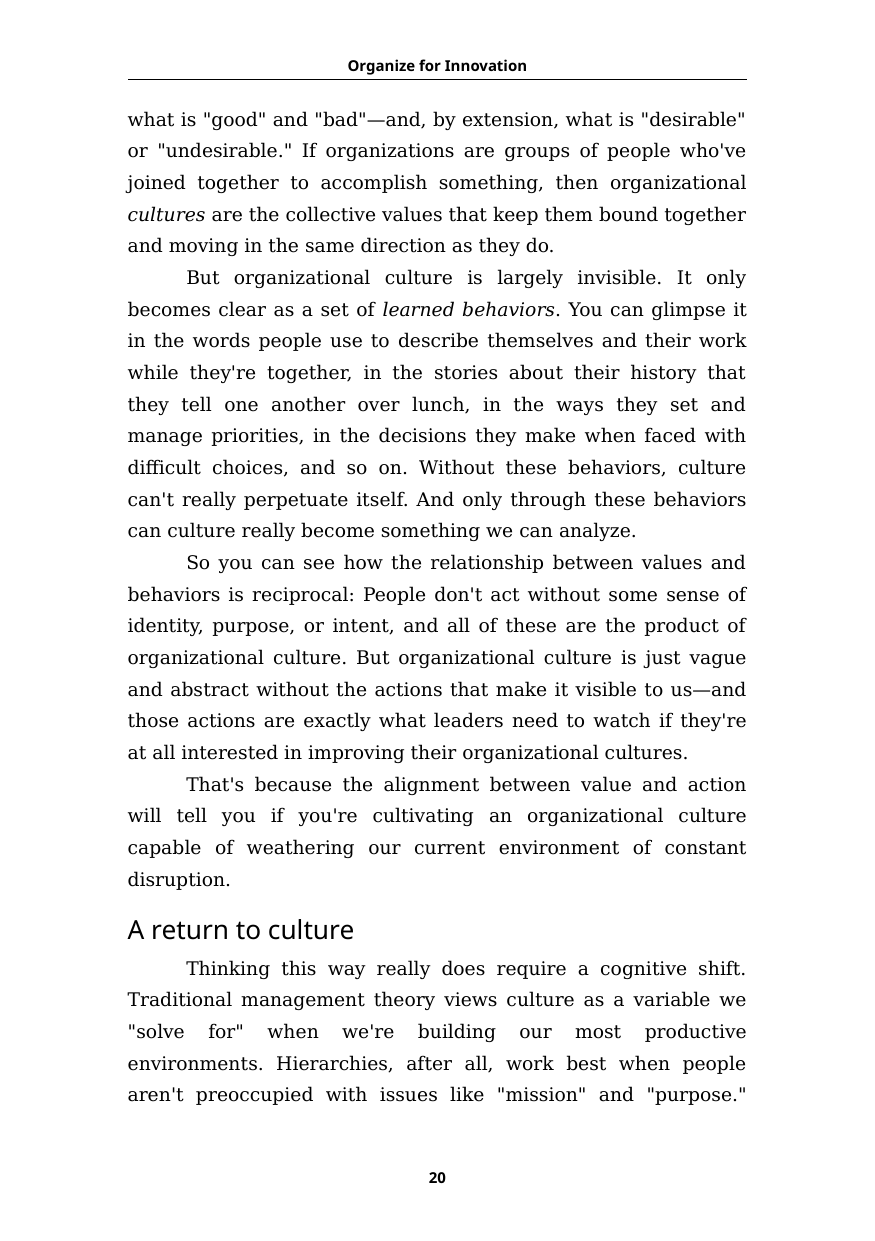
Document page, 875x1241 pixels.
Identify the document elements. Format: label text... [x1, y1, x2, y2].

text So you can see how the relationship between values and behaviors is reciprocal: People don't act without some sense of identity, purpose, or intent, and all of these are the product of organizational culture. But organizational culture is just vague and abstract without the actions that make it visible to us—and those actions are exactly what leaders need to watch if they're at all interested in improving their organizational cultures. [127, 552, 747, 764]
text Thinking this way really does require a cognitive shift. Traditional management theory views culture as a variable we "solve for" when we're building our most productive environments. Hierarchies, after all, work best when people aren't preoccupied with issues like "mission" and "purpose." [127, 958, 747, 1106]
text But organizational culture is largely invisible. It only becomes clear as a set of learned behaviors. You can glimpse it in the words people use to describe themselves and their work while they're together, in the stories about their history that they tell one another over lunch, in the ways they set and manage priorities, in the decisions they make when faced with difficult choices, and so on. Without these behaviors, culture can't really perpetuate itself. And only through these behaviors can culture really become something we can analyze. [127, 267, 747, 542]
text That's because the alignment between value and action will tell you if you're cultivating an organizational culture capable of weathering our current environment of constant disruption. [127, 774, 747, 891]
subtitle A return to culture [127, 915, 747, 945]
text what is "good" and "bad"—and, by extension, what is "desirable" or "undesirable." If organizations are groups of people who've joined together to accomplish something, then organizational cultures are the collective values that keep them bound together and moving in the same direction as they do. [127, 109, 747, 257]
